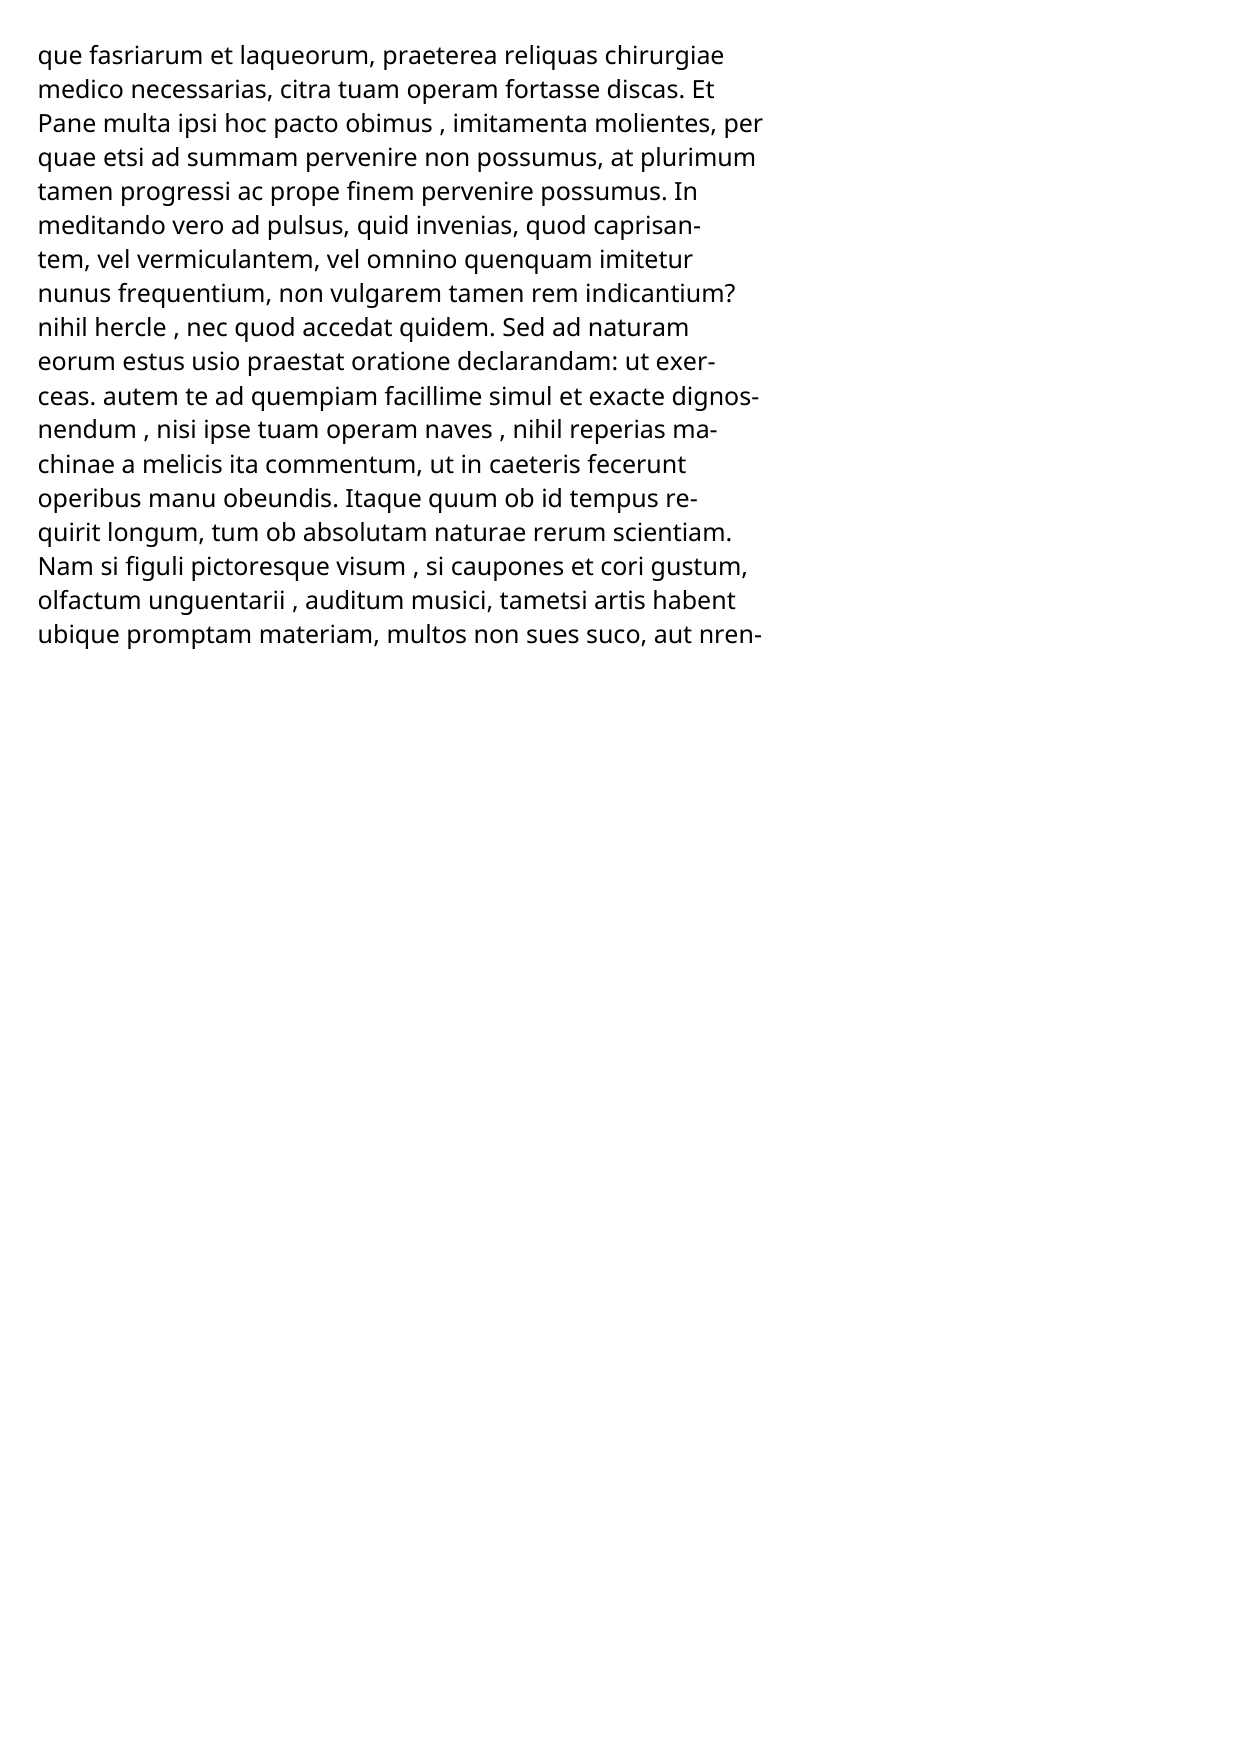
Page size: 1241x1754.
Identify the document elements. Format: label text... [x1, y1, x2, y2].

text que fasriarum et laqueorum, praeterea reliquas chirurgiae medico necessarias, citra tuam operam fortasse discas. Et Pane multa ipsi hoc pacto obimus , imitamenta molientes, per quae etsi ad summam pervenire non possumus, at plurimum tamen progressi ac prope finem pervenire possumus. In meditando vero ad pulsus, quid invenias, quod caprisan- tem, vel vermiculantem, vel omnino quenquam imitetur nunus frequentium, non vulgarem tamen rem indicantium? nihil hercle , nec quod accedat quidem. Sed ad naturam eorum estus usio praestat oratione declarandam: ut exer- ceas. autem te ad quempiam facillime simul et exacte dignos- nendum , nisi ipse tuam operam naves , nihil reperias ma- chinae a melicis ita commentum, ut in caeteris fecerunt operibus manu obeundis. Itaque quum ob id tempus re- quirit longum, tum ob absolutam naturae rerum scientiam. Nam si figuli pictoresque visum , si caupones et cori gustum, olfactum unguentarii , auditum musici, tametsi artis habent ubique promptam materiam, multos non sues suco, aut nren- [37, 37, 1203, 651]
